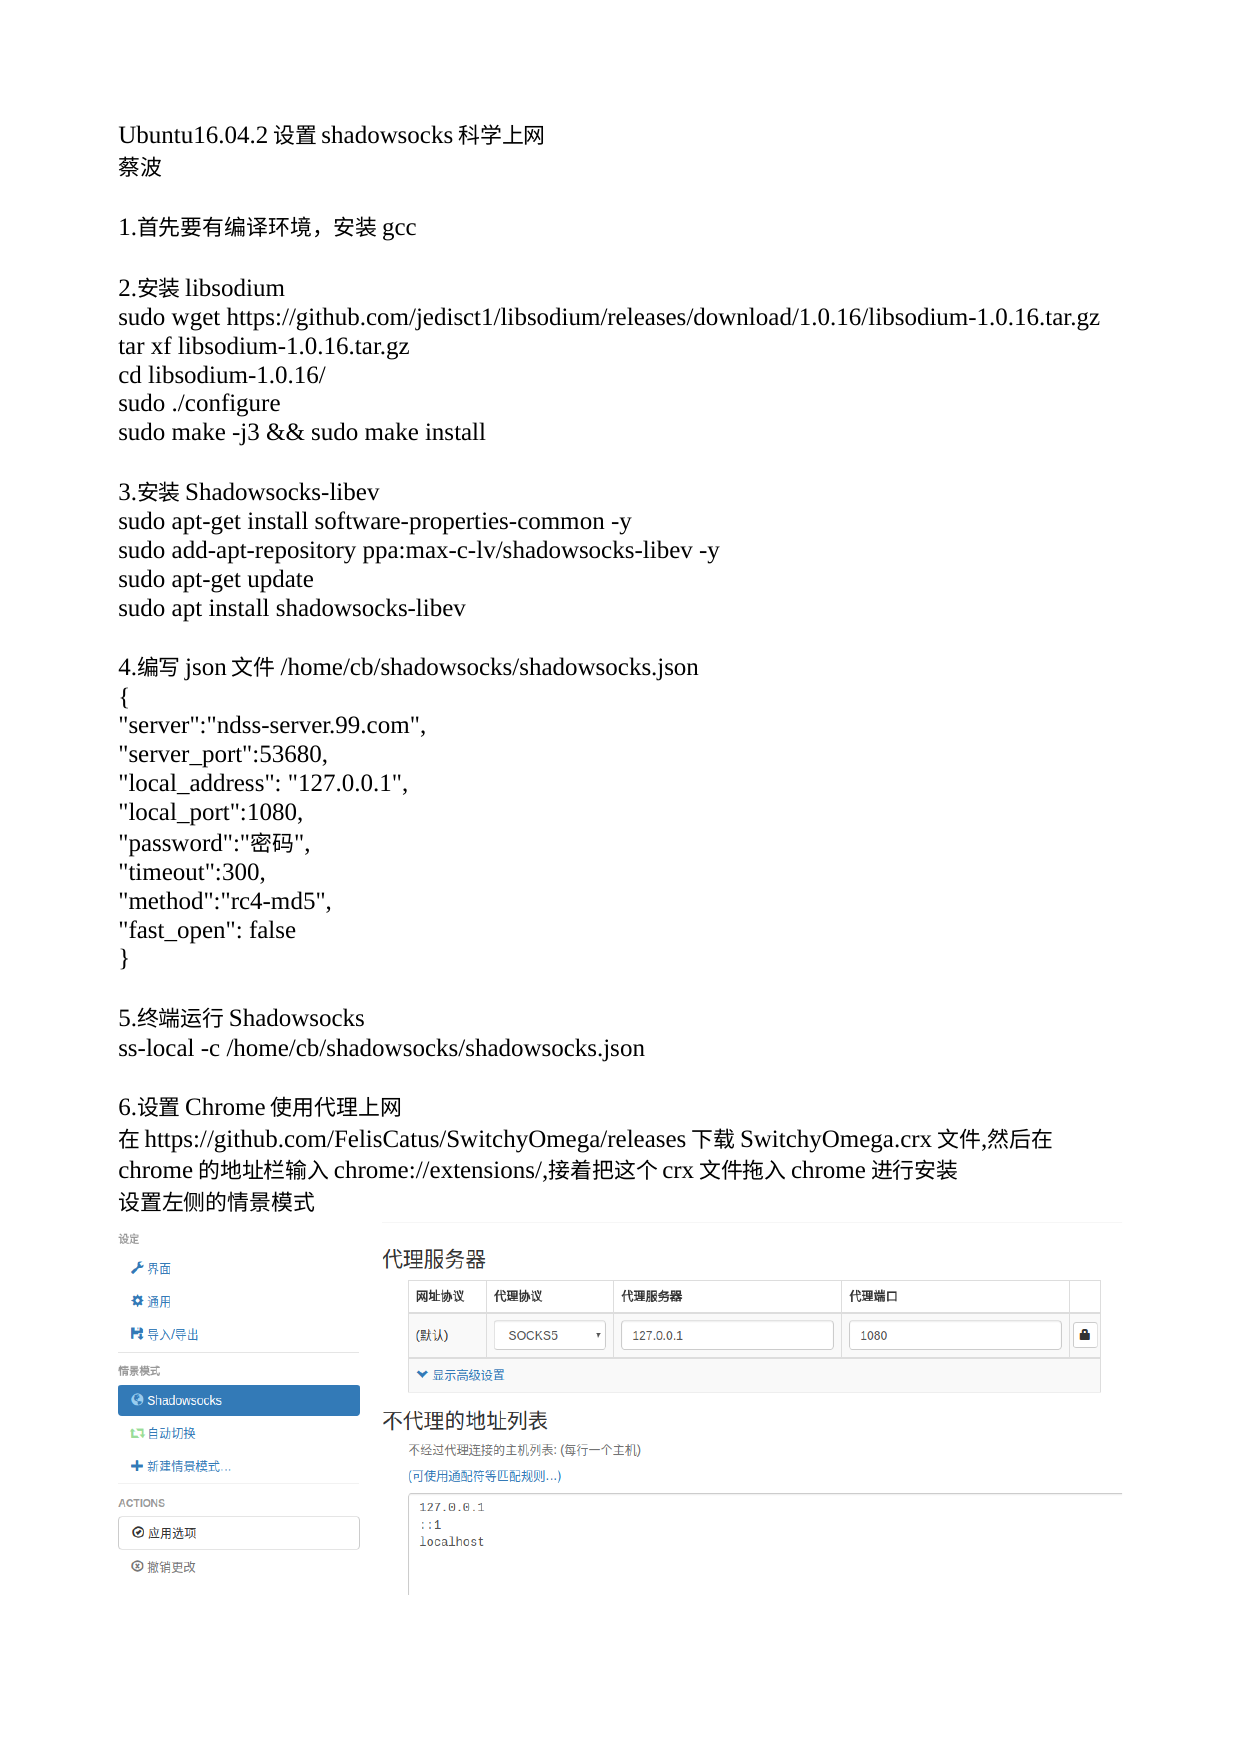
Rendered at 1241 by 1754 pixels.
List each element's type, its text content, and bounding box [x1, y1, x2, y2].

text ss-local -c /home/cb/shadowsocks/shadowsocks.json [118, 1033, 1122, 1061]
text 在https://github.com/FelisCatus/SwitchyOmega/releases下载SwitchyOmega.crx文件,然后在chrome的地址栏输入chrome://extensions/,接着把这个crx文件拖入chrome进行安装 [118, 1122, 1122, 1185]
text "timeout":300, [118, 857, 1122, 886]
text "local_port":1080, [118, 797, 1122, 826]
text cd libsodium-1.0.16/ [118, 360, 1122, 388]
text 设置左侧的情景模式 [118, 1185, 1122, 1216]
text "fast_open": false [118, 915, 1122, 943]
text sudo make -j3 && sudo make install [118, 417, 1122, 446]
text 2.安装libsodium [118, 271, 1122, 302]
text tar xf libsodium-1.0.16.tar.gz [118, 331, 1122, 360]
text "server":"ndss-server.99.com", [118, 711, 1122, 739]
text sudo add-apt-repository ppa:max-c-lv/shadowsocks-libev -y [118, 535, 1122, 564]
text Ubuntu16.04.2设置shadowsocks科学上网 [118, 118, 1122, 150]
text "method":"rc4-md5", [118, 886, 1122, 915]
text "password":"密码", [118, 826, 1122, 857]
text 5.终端运行Shadowsocks [118, 1001, 1122, 1033]
text 3.安装Shadowsocks-libev [118, 475, 1122, 506]
text 6.设置Chrome使用代理上网 [118, 1090, 1122, 1122]
text sudo apt-get install software-properties-common -y [118, 506, 1122, 535]
text 4.编写json文件 /home/cb/shadowsocks/shadowsocks.json [118, 650, 1122, 682]
text } [118, 943, 1122, 972]
text sudo ./configure [118, 388, 1122, 417]
text 1.首先要有编译环境，安装gcc [118, 210, 1122, 242]
text { [118, 682, 1122, 711]
text "server_port":53680, [118, 739, 1122, 768]
text "local_address": "127.0.0.1", [118, 768, 1122, 797]
text 蔡波 [118, 150, 1122, 181]
text sudo apt-get update [118, 564, 1122, 593]
text sudo wget https://github.com/jedisct1/libsodium/releases/download/1.0.16/libsodium-1.0.16.tar.gz [118, 302, 1122, 331]
text sudo apt install shadowsocks-libev [118, 593, 1122, 621]
picture [118, 1216, 1123, 1595]
